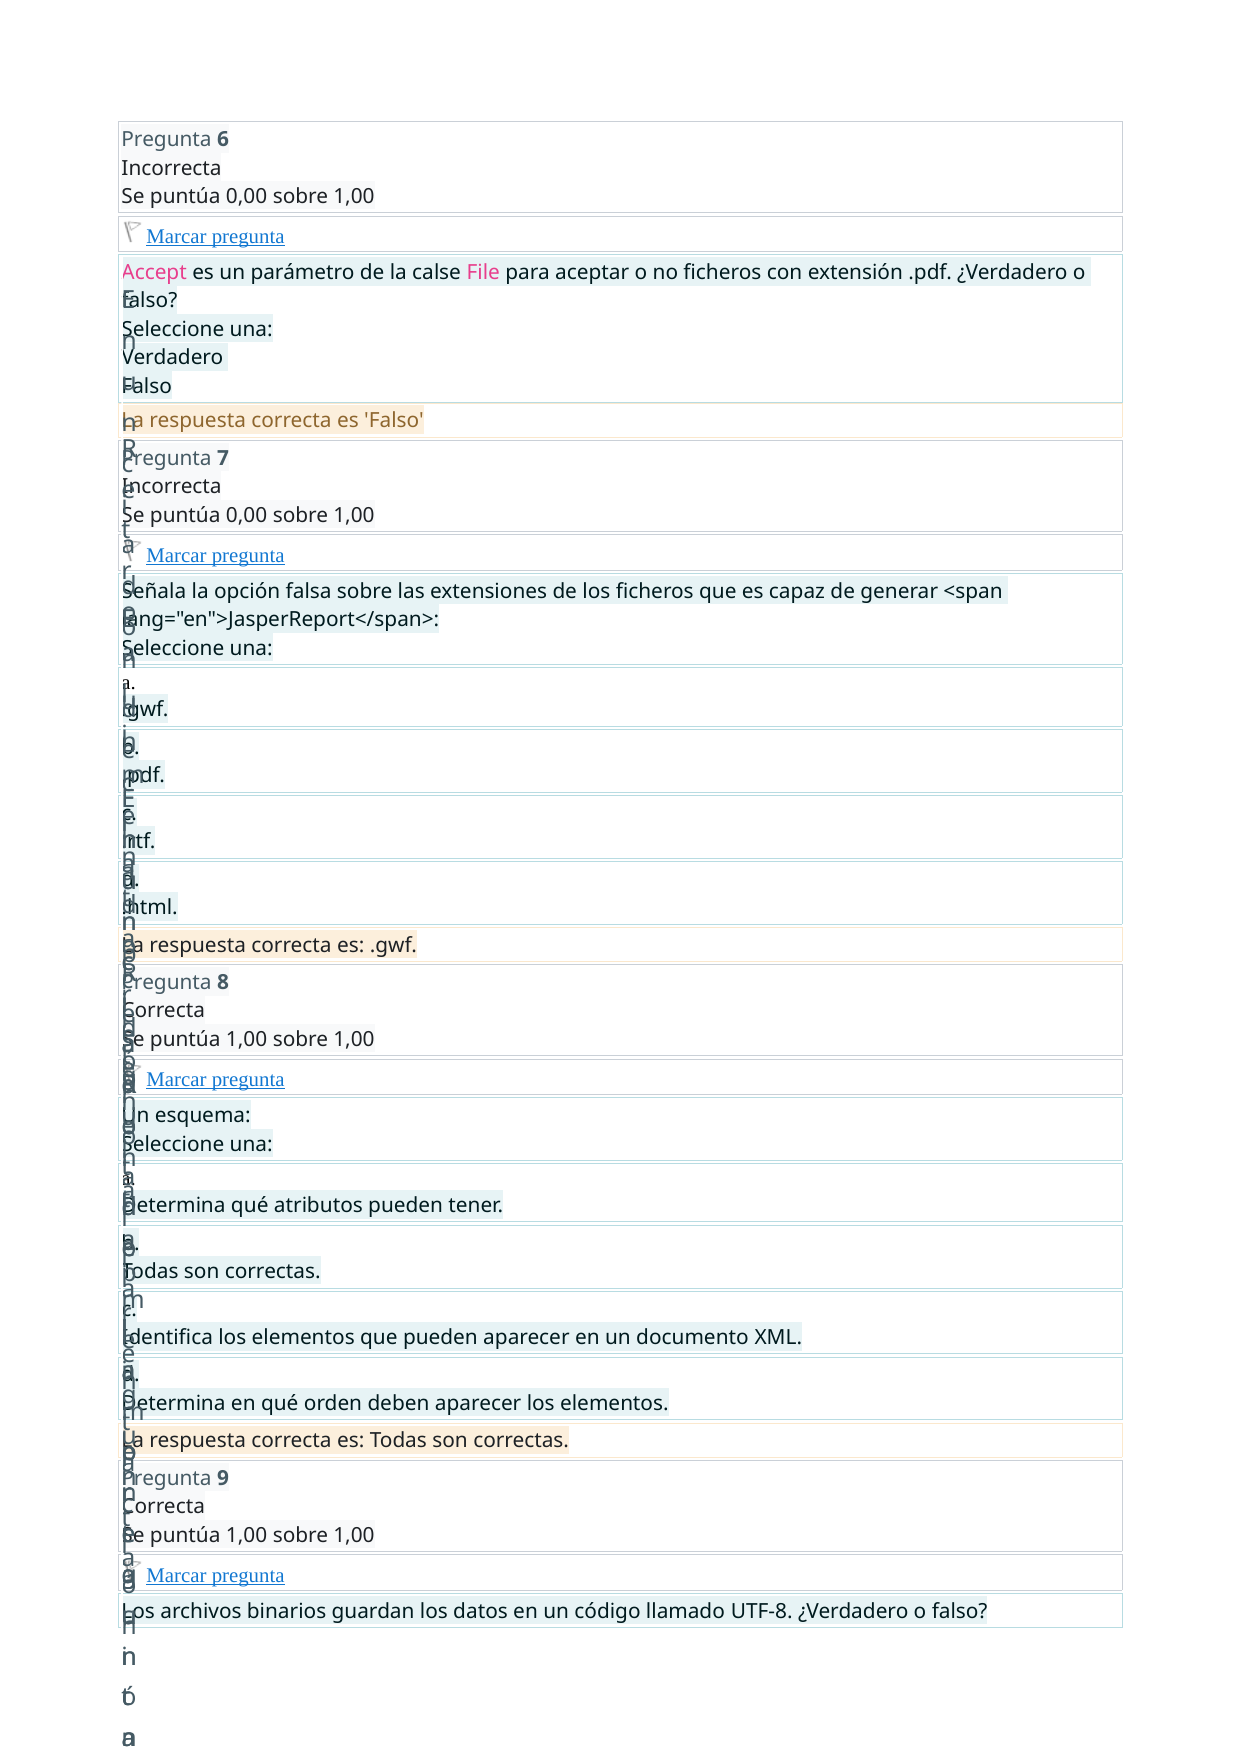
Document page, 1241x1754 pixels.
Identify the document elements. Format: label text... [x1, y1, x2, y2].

text Se puntúa 0,00 sobre 1,00 [119, 178, 1122, 212]
text La respuesta correcta es: .gwf. [123, 928, 1122, 961]
subtitle Pregunta 8 [123, 965, 1122, 993]
text .gwf. [123, 691, 1122, 726]
picture [121, 218, 147, 244]
text c. [123, 796, 1122, 823]
text a. [126, 1164, 1122, 1187]
text Incorrecta [123, 468, 1122, 497]
text Correcta [125, 1488, 1122, 1517]
subtitle Pregunta 9 [123, 1461, 1122, 1488]
text Todas son correctas. [125, 1253, 1122, 1288]
text d. [133, 862, 1122, 889]
text Accept es un parámetro de la calse File para aceptar o no ficheros con extensión .pdf. ¿Verdadero o falso? [119, 255, 1122, 311]
picture [129, 1061, 147, 1087]
text Un esquema: [134, 1098, 1122, 1126]
text Marcar pregunta [119, 217, 1122, 251]
text a. [123, 668, 1122, 691]
text .pdf. [123, 757, 1122, 792]
text Correcta [125, 993, 1122, 1021]
text Seleccione una: [125, 1126, 1122, 1160]
subtitle Pregunta 6 [119, 122, 1122, 149]
text b. [123, 1226, 1122, 1253]
picture [123, 1557, 147, 1583]
text c. [125, 1292, 1122, 1319]
text La respuesta correcta es: Todas son correctas. [123, 1424, 1122, 1457]
text .html. [123, 889, 1122, 924]
text b. [125, 730, 1122, 757]
text Marcar pregunta [123, 535, 1122, 570]
text Incorrecta [119, 149, 1122, 178]
text Los archivos binarios guardan los datos en un código llamado UTF-8. ¿Verdadero o falso? [123, 1594, 1122, 1627]
text Seleccione una: [123, 630, 1122, 664]
text Identifica los elementos que pueden aparecer en un documento XML. [125, 1319, 1122, 1353]
text Determina en qué orden deben aparecer los elementos. [123, 1385, 1122, 1419]
text Marcar pregunta [126, 1060, 1122, 1094]
text Determina qué atributos pueden tener. [125, 1187, 1122, 1221]
text Marcar pregunta [133, 1555, 1122, 1590]
text d. [123, 1358, 1122, 1385]
text Se puntúa 0,00 sobre 1,00 [123, 497, 1122, 531]
text Seleccione una: [123, 311, 1122, 339]
text Señala la opción falsa sobre las extensiones de los ficheros que es capaz de generar <span lang="en">JasperReport</span>: [119, 574, 1122, 630]
text Se puntúa 1,00 sobre 1,00 [126, 1021, 1122, 1055]
text Falso [123, 368, 1122, 402]
text Verdadero [123, 339, 1122, 368]
text Se puntúa 1,00 sobre 1,00 [125, 1517, 1122, 1551]
subtitle Pregunta 7 [125, 441, 1122, 468]
text .rtf. [123, 823, 1122, 858]
text La respuesta correcta es 'Falso' [119, 404, 1122, 437]
picture [123, 537, 147, 563]
